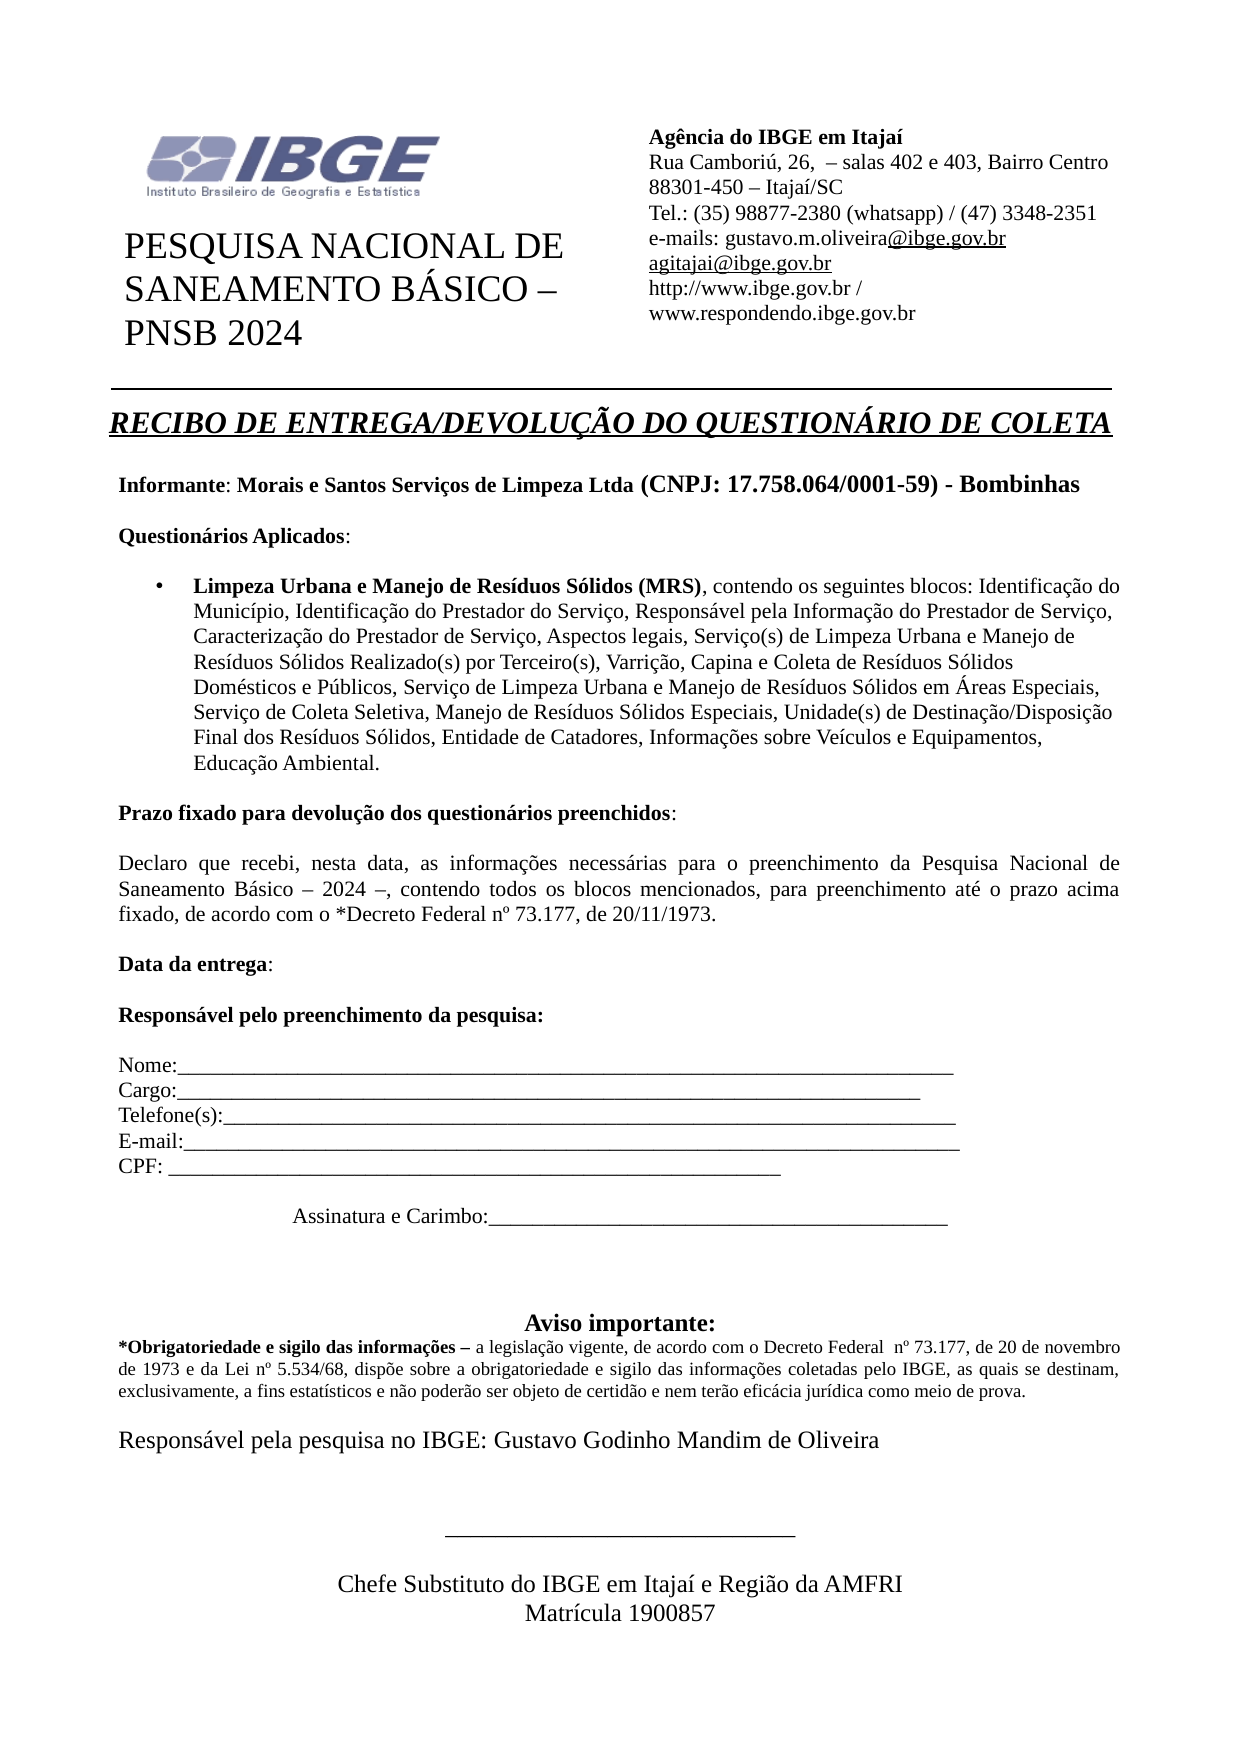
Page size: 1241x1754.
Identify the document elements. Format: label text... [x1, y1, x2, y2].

table_header Agência do IBGE em Itajaí Rua Camboriú, 26, – salas 402 e 403, Bairro Centro 88301-450 – Itajaí/SC Tel.: (35) 98877-2380 (whatsapp) / (47) 3348-2351 e-mails: gustavo.m.oliveira@ibge.gov.br agitajai@ibge.gov.br http://www.ibge.gov.br / www.respondendo.ibge.gov.br [643, 118, 1122, 359]
text Nome:_______________________________________________________________________ [118, 1052, 1122, 1077]
text Responsável pelo preenchimento da pesquisa: [118, 1002, 1122, 1027]
text ____________________________ [118, 1511, 1122, 1540]
text Aviso importante: [118, 1308, 1122, 1336]
text *Obrigatoriedade e sigilo das informações – a legislação vigente, de acordo com o Decreto Federal nº 73.177, de 20 de novembro de 1973 e da Lei nº 5.534/68, dispõe sobre a obrigatoriedade e sigilo das informações coletadas pelo IBGE, as quais se destinam, exclusivamente, a fins estatísticos e não poderão ser objeto de certidão e nem terão eficácia jurídica como meio de prova. [118, 1336, 1122, 1401]
text CPF: ________________________________________________________ [118, 1153, 1122, 1178]
text Responsável pela pesquisa no IBGE: Gustavo Godinho Mandim de Oliveira [118, 1425, 1122, 1454]
text Assinatura e Carimbo:__________________________________________ [118, 1203, 1122, 1228]
text Questionários Aplicados: [118, 523, 1122, 548]
text Declaro que recebi, nesta data, as informações necessárias para o preenchimento da Pesquisa Nacional de Saneamento Básico – 2024 –, contendo todos os blocos mencionados, para preenchimento até o prazo acima fixado, de acordo com o *Decreto Federal nº 73.177, de 20/11/1973. [118, 850, 1122, 926]
table_header [111, 390, 1112, 404]
text Data da entrega: [118, 951, 1122, 976]
text Cargo:____________________________________________________________________ [118, 1077, 1122, 1102]
text RECIBO DE ENTREGA/DEVOLUÇÃO DO QUESTIONÁRIO DE COLETA [99, 404, 1122, 440]
text Chefe Substituto do IBGE em Itajaí e Região da AMFRI [118, 1569, 1122, 1598]
picture [140, 132, 445, 201]
list Limpeza Urbana e Manejo de Resíduos Sólidos (MRS), contendo os seguintes blocos: Identificação do Município, Identificação do Prestador do Serviço, Responsável pela Informação do Prestador de Serviço, Caracterização do Prestador de Serviço, Aspectos legais, Serviço(s) de Limpeza Urbana e Manejo de Resíduos Sólidos Realizado(s) por Terceiro(s), Varrição, Capina e Coleta de Resíduos Sólidos Domésticos e Públicos, Serviço de Limpeza Urbana e Manejo de Resíduos Sólidos em Áreas Especiais, Serviço de Coleta Seletiva, Manejo de Resíduos Sólidos Especiais, Unidade(s) de Destinação/Disposição Final dos Resíduos Sólidos, Entidade de Catadores, Informações sobre Veículos e Equipamentos, Educação Ambiental. [156, 573, 1122, 775]
table_header PESQUISA NACIONAL DE SANEAMENTO BÁSICO – PNSB 2024 [118, 118, 643, 359]
text E-mail:_______________________________________________________________________ [118, 1128, 1122, 1153]
text Informante: Morais e Santos Serviços de Limpeza Ltda (CNPJ: 17.758.064/0001‑59) - Bombinhas [118, 469, 1122, 497]
text Matrícula 1900857 [118, 1598, 1122, 1626]
text Prazo fixado para devolução dos questionários preenchidos: [118, 800, 1122, 825]
text Telefone(s):___________________________________________________________________ [118, 1102, 1122, 1128]
